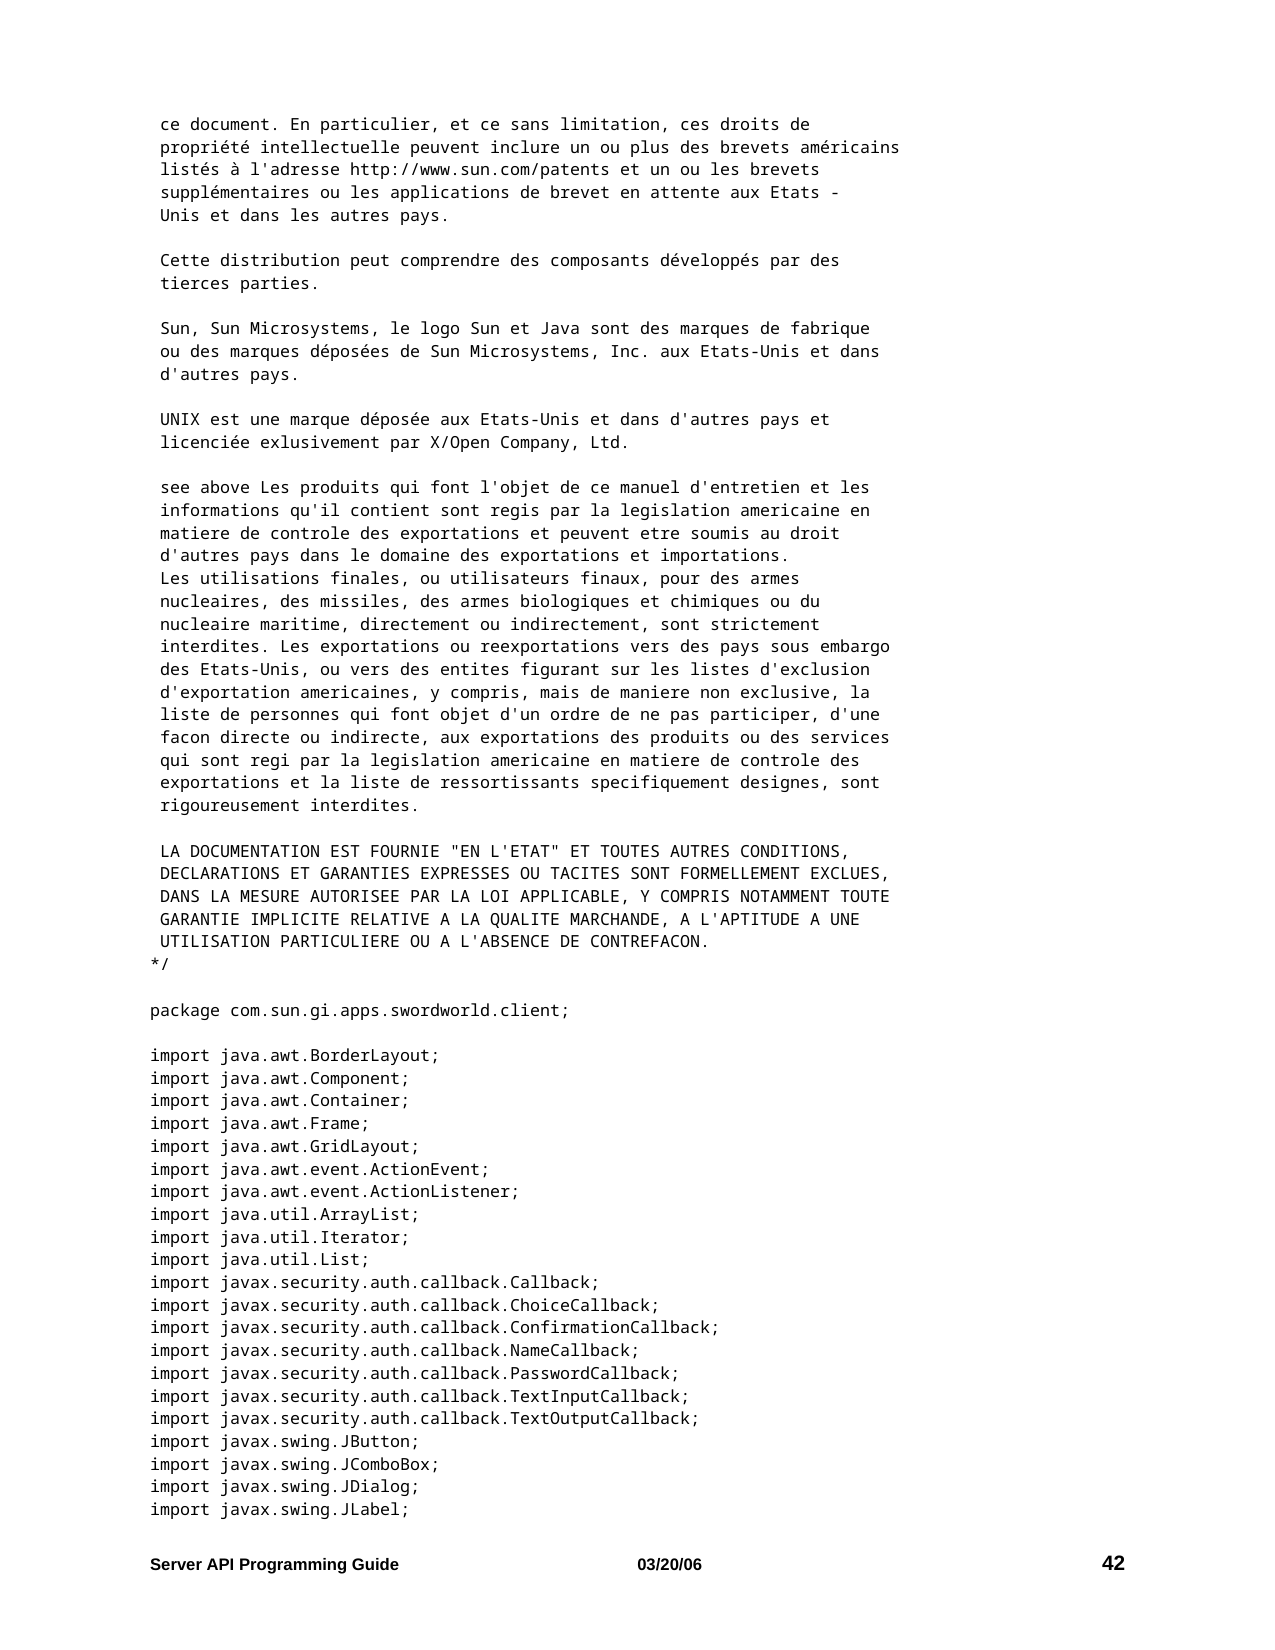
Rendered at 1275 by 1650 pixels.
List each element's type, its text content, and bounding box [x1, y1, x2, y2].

text supplémentaires ou les applications de brevet en attente aux Etats - [150, 181, 1125, 203]
text matiere de controle des exportations et peuvent etre soumis au droit [150, 521, 1125, 544]
text import javax.security.auth.callback.Callback; [150, 1271, 1125, 1293]
text DECLARATIONS ET GARANTIES EXPRESSES OU TACITES SONT FORMELLEMENT EXCLUES, [150, 862, 1125, 884]
text import java.awt.Frame; [150, 1112, 1125, 1134]
text tierces parties. [150, 271, 1125, 294]
text d'autres pays dans le domaine des exportations et importations. [150, 544, 1125, 567]
text facon directe ou indirecte, aux exportations des produits ou des services [150, 726, 1125, 748]
text see above Les produits qui font l'objet de ce manuel d'entretien et les [150, 476, 1125, 498]
text import java.awt.Component; [150, 1066, 1125, 1089]
text import javax.security.auth.callback.TextInputCallback; [150, 1384, 1125, 1407]
text import java.util.List; [150, 1248, 1125, 1271]
text import javax.security.auth.callback.TextOutputCallback; [150, 1407, 1125, 1429]
text import java.awt.Container; [150, 1089, 1125, 1112]
text Unis et dans les autres pays. [150, 203, 1125, 226]
text d'autres pays. [150, 362, 1125, 385]
text Cette distribution peut comprendre des composants développés par des [150, 249, 1125, 271]
text */ [150, 953, 1125, 975]
text rigoureusement interdites. [150, 794, 1125, 816]
text qui sont regi par la legislation americaine en matiere de controle des [150, 748, 1125, 771]
text nucleaire maritime, directement ou indirectement, sont strictement [150, 612, 1125, 635]
text import java.util.Iterator; [150, 1225, 1125, 1248]
text nucleaires, des missiles, des armes biologiques et chimiques ou du [150, 589, 1125, 612]
text interdites. Les exportations ou reexportations vers des pays sous embargo [150, 635, 1125, 657]
text ou des marques déposées de Sun Microsystems, Inc. aux Etats-Unis et dans [150, 339, 1125, 362]
text UNIX est une marque déposée aux Etats-Unis et dans d'autres pays et [150, 408, 1125, 430]
text import java.awt.GridLayout; [150, 1134, 1125, 1157]
text des Etats-Unis, ou vers des entites figurant sur les listes d'exclusion [150, 657, 1125, 680]
text import javax.swing.JComboBox; [150, 1452, 1125, 1475]
text Les utilisations finales, ou utilisateurs finaux, pour des armes [150, 567, 1125, 589]
text liste de personnes qui font objet d'un ordre de ne pas participer, d'une [150, 703, 1125, 726]
text d'exportation americaines, y compris, mais de maniere non exclusive, la [150, 680, 1125, 703]
text propriété intellectuelle peuvent inclure un ou plus des brevets américains [150, 135, 1125, 158]
text Sun, Sun Microsystems, le logo Sun et Java sont des marques de fabrique [150, 317, 1125, 339]
text package com.sun.gi.apps.swordworld.client; [150, 998, 1125, 1021]
text import javax.swing.JDialog; [150, 1475, 1125, 1498]
text ce document. En particulier, et ce sans limitation, ces droits de [150, 112, 1125, 135]
text import javax.swing.JButton; [150, 1429, 1125, 1452]
text import javax.security.auth.callback.ChoiceCallback; [150, 1293, 1125, 1316]
text import javax.swing.JLabel; [150, 1498, 1125, 1520]
text licenciée exlusivement par X/Open Company, Ltd. [150, 430, 1125, 453]
text exportations et la liste de ressortissants specifiquement designes, sont [150, 771, 1125, 794]
text DANS LA MESURE AUTORISEE PAR LA LOI APPLICABLE, Y COMPRIS NOTAMMENT TOUTE [150, 884, 1125, 907]
text import javax.security.auth.callback.PasswordCallback; [150, 1361, 1125, 1384]
text import javax.security.auth.callback.NameCallback; [150, 1339, 1125, 1361]
text LA DOCUMENTATION EST FOURNIE "EN L'ETAT" ET TOUTES AUTRES CONDITIONS, [150, 839, 1125, 862]
text informations qu'il contient sont regis par la legislation americaine en [150, 498, 1125, 521]
text import java.awt.event.ActionEvent; [150, 1157, 1125, 1180]
text listés à l'adresse http://www.sun.com/patents et un ou les brevets [150, 158, 1125, 181]
text import java.awt.BorderLayout; [150, 1043, 1125, 1066]
text UTILISATION PARTICULIERE OU A L'ABSENCE DE CONTREFACON. [150, 930, 1125, 953]
text import javax.security.auth.callback.ConfirmationCallback; [150, 1316, 1125, 1339]
text import java.util.ArrayList; [150, 1202, 1125, 1225]
text import java.awt.event.ActionListener; [150, 1180, 1125, 1202]
text GARANTIE IMPLICITE RELATIVE A LA QUALITE MARCHANDE, A L'APTITUDE A UNE [150, 907, 1125, 930]
